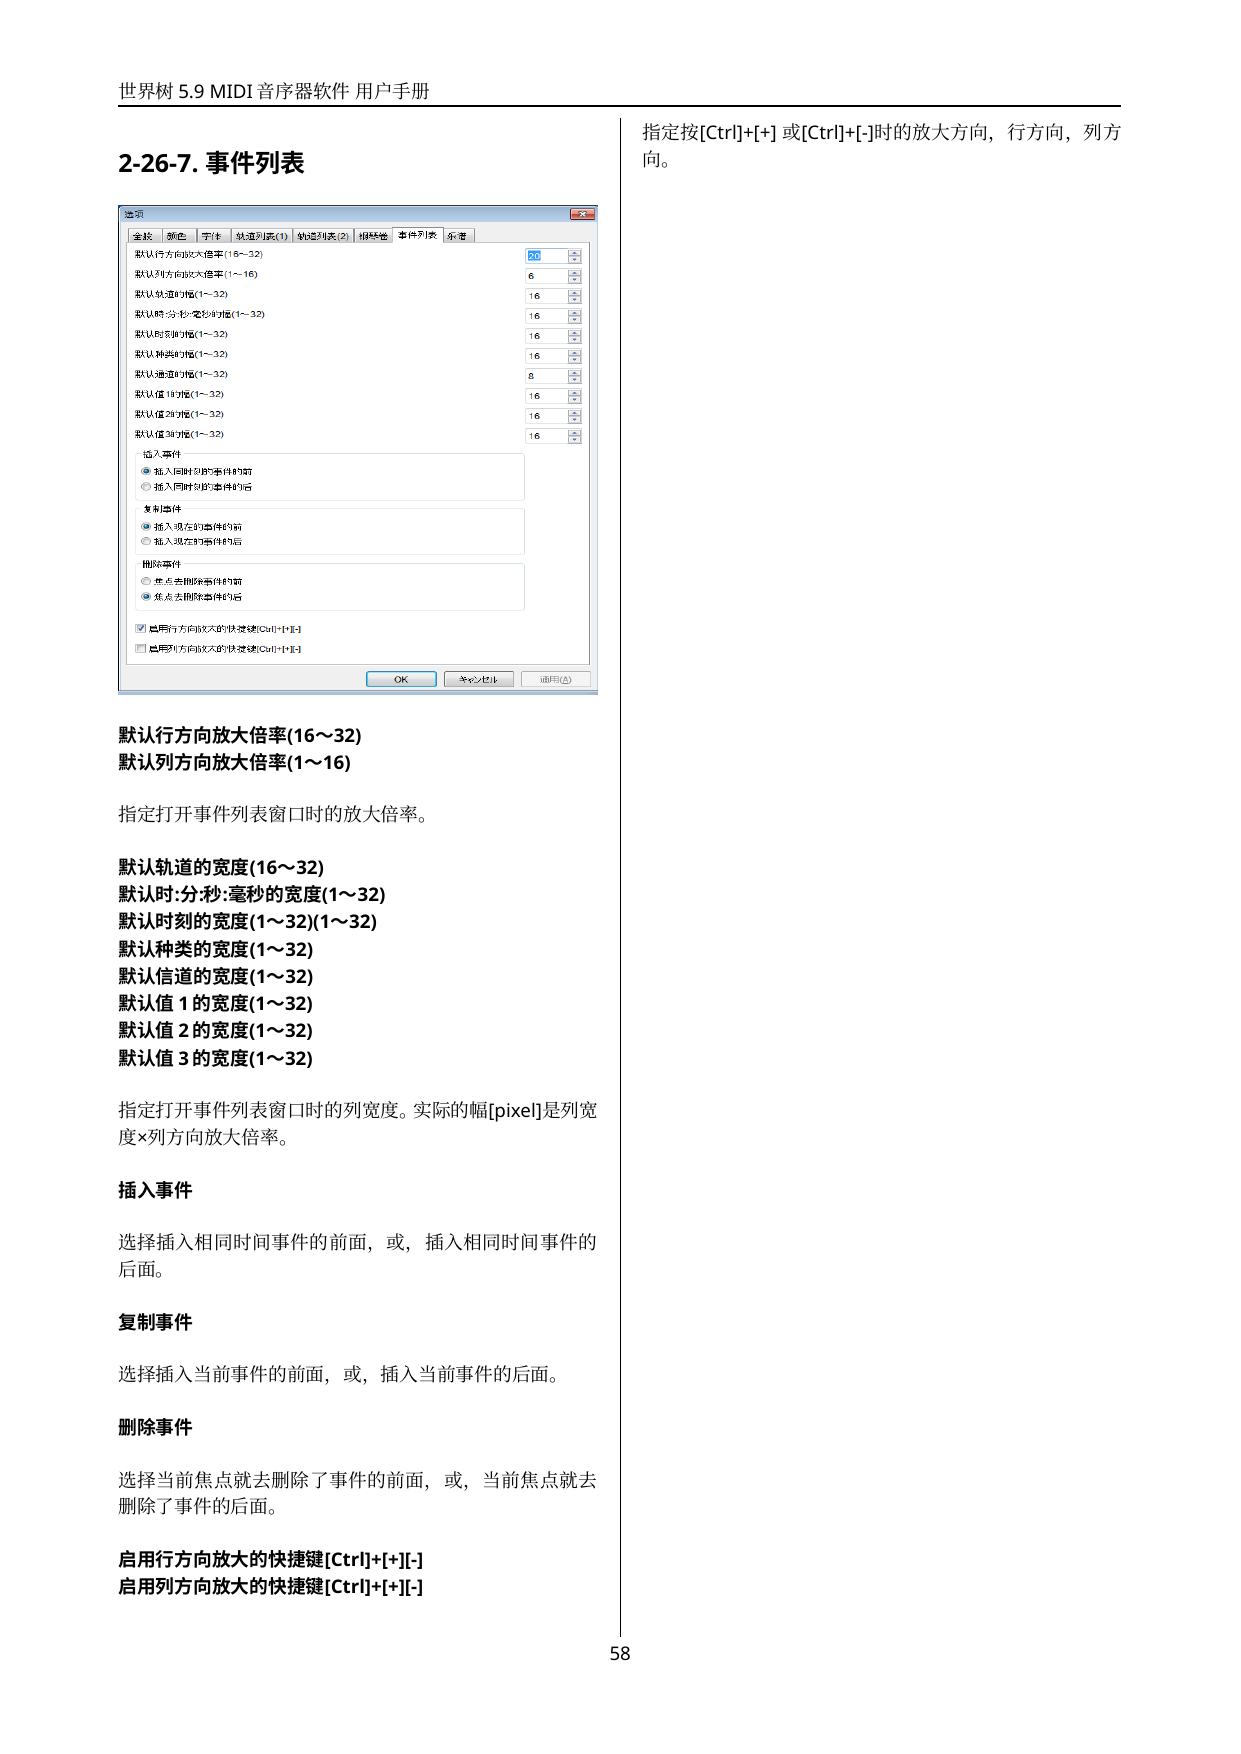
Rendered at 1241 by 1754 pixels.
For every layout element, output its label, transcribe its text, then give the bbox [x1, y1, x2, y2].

text 启用行方向放大的快捷键[Ctrl]+[+][-] [118, 1545, 598, 1572]
text 默认时刻的宽度(1～32)(1～32) [118, 907, 598, 934]
text 默认信道的宽度(1～32) [118, 962, 598, 989]
text 复制事件 [118, 1307, 598, 1335]
text 默认列方向放大倍率(1～16) [118, 748, 598, 775]
text 选择插入相同时间事件的前面，或，插入相同时间事件的后面。 [118, 1228, 598, 1282]
text 选择插入当前事件的前面，或，插入当前事件的后面。 [118, 1360, 598, 1387]
text 指定按[Ctrl]+[+] 或[Ctrl]+[-]时的放大方向，行方向，列方向。 [642, 118, 1122, 172]
text 默认值2的宽度(1～32) [118, 1016, 598, 1043]
text 选择当前焦点就去删除了事件的前面，或，当前焦点就去删除了事件的后面。 [118, 1465, 598, 1519]
text 默认种类的宽度(1～32) [118, 934, 598, 962]
text 启用列方向放大的快捷键[Ctrl]+[+][-] [118, 1572, 598, 1599]
text 默认行方向放大倍率(16～32) [118, 720, 598, 748]
text 指定打开事件列表窗口时的放大倍率。 [118, 800, 598, 827]
text 插入事件 [118, 1175, 598, 1202]
text 指定打开事件列表窗口时的列宽度。实际的幅[pixel]是列宽度×列方向放大倍率。 [118, 1096, 598, 1150]
text 默认值3的宽度(1～32) [118, 1043, 598, 1070]
subtitle 2-26-7. 事件列表 [118, 144, 598, 180]
text 默认值1的宽度(1～32) [118, 989, 598, 1016]
picture [118, 205, 598, 695]
text 删除事件 [118, 1413, 598, 1440]
text 默认轨道的宽度(16～32) [118, 853, 598, 880]
text 默认时:分:秒:毫秒的宽度(1～32) [118, 880, 598, 907]
